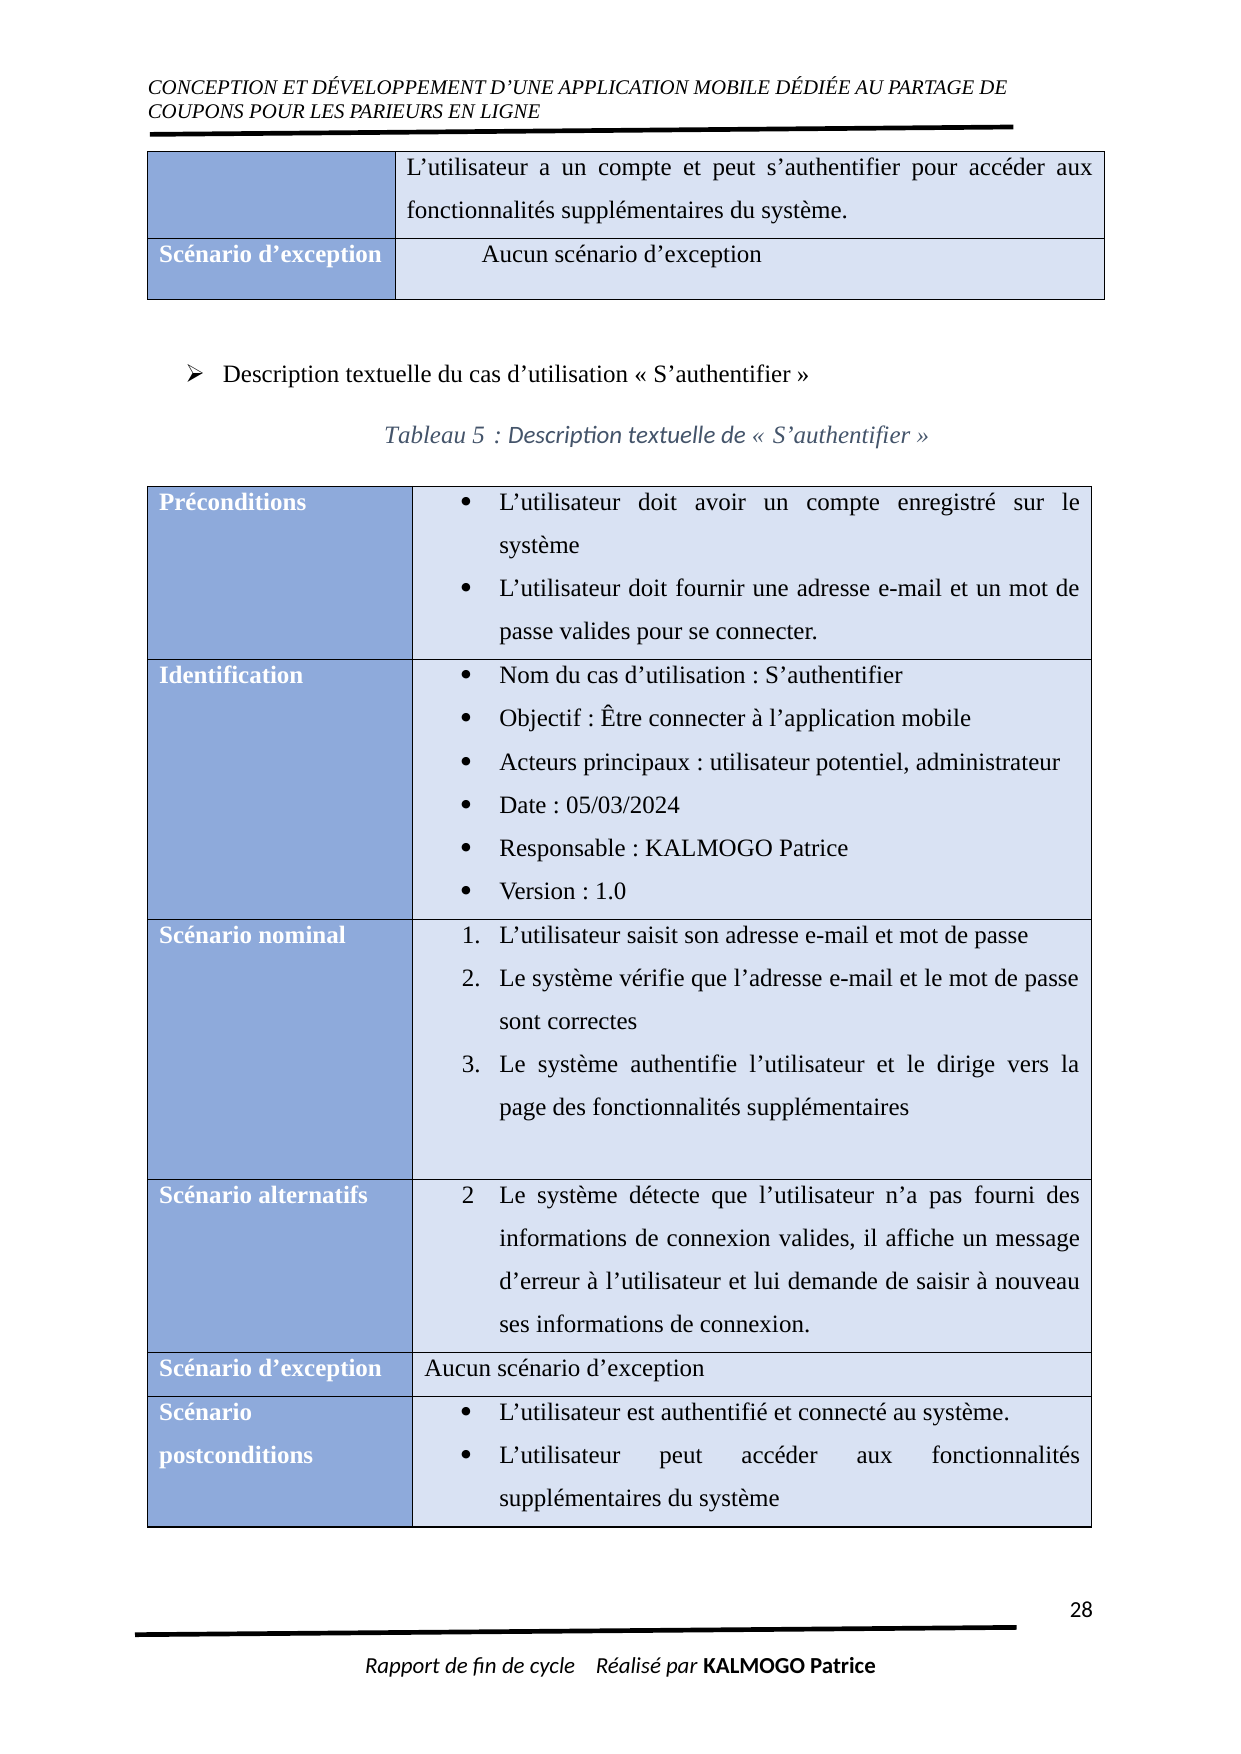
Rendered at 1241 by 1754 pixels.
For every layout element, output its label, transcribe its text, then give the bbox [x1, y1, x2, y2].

table_header L’utilisateur doit avoir un compte enregistré sur le système L’utilisateur doit fournir une adresse e-mail et un mot de passe valides pour se connecter. [413, 487, 1091, 659]
table_cell [148, 152, 395, 238]
table_cell Scénario nominal [148, 920, 412, 1179]
table_cell L’utilisateur est authentifié et connecté au système. L’utilisateur peut accéder aux fonctionnalités supplémentaires du système [413, 1397, 1091, 1526]
table_cell L’utilisateur a un compte et peut s’authentifier pour accéder aux fonctionnalités supplémentaires du système. [396, 152, 1104, 238]
table_cell Scénario postconditions [148, 1397, 412, 1526]
table_cell Identification [148, 660, 412, 919]
table_cell Scénario d’exception [148, 239, 395, 299]
list Description textuelle du cas d’utilisation « S’authentifier » [185, 359, 1093, 388]
table_cell Scénario d’exception [148, 1353, 412, 1396]
table_cell L’utilisateur saisit son adresse e-mail et mot de passe Le système vérifie que l’adresse e-mail et le mot de passe sont correctes Le système authentifie l’utilisateur et le dirige vers la page des fonctionnalités supplémentaires [413, 920, 1091, 1179]
table_header Préconditions [148, 487, 412, 659]
table_cell Aucun scénario d’exception [396, 239, 1104, 299]
table_cell Le système détecte que l’utilisateur n’a pas fourni des informations de connexion valides, il affiche un message d’erreur à l’utilisateur et lui demande de saisir à nouveau ses informations de connexion. [413, 1180, 1091, 1352]
text Tableau 5 : Description textuelle de « S’authentifier » [223, 419, 1093, 450]
table_cell Scénario alternatifs [148, 1180, 412, 1352]
table_cell Aucun scénario d’exception [413, 1353, 1091, 1396]
table_cell Nom du cas d’utilisation : S’authentifier Objectif : Être connecter à l’application mobile Acteurs principaux : utilisateur potentiel, administrateur Date : 05/03/2024 Responsable : KALMOGO Patrice Version : 1.0 [413, 660, 1091, 919]
